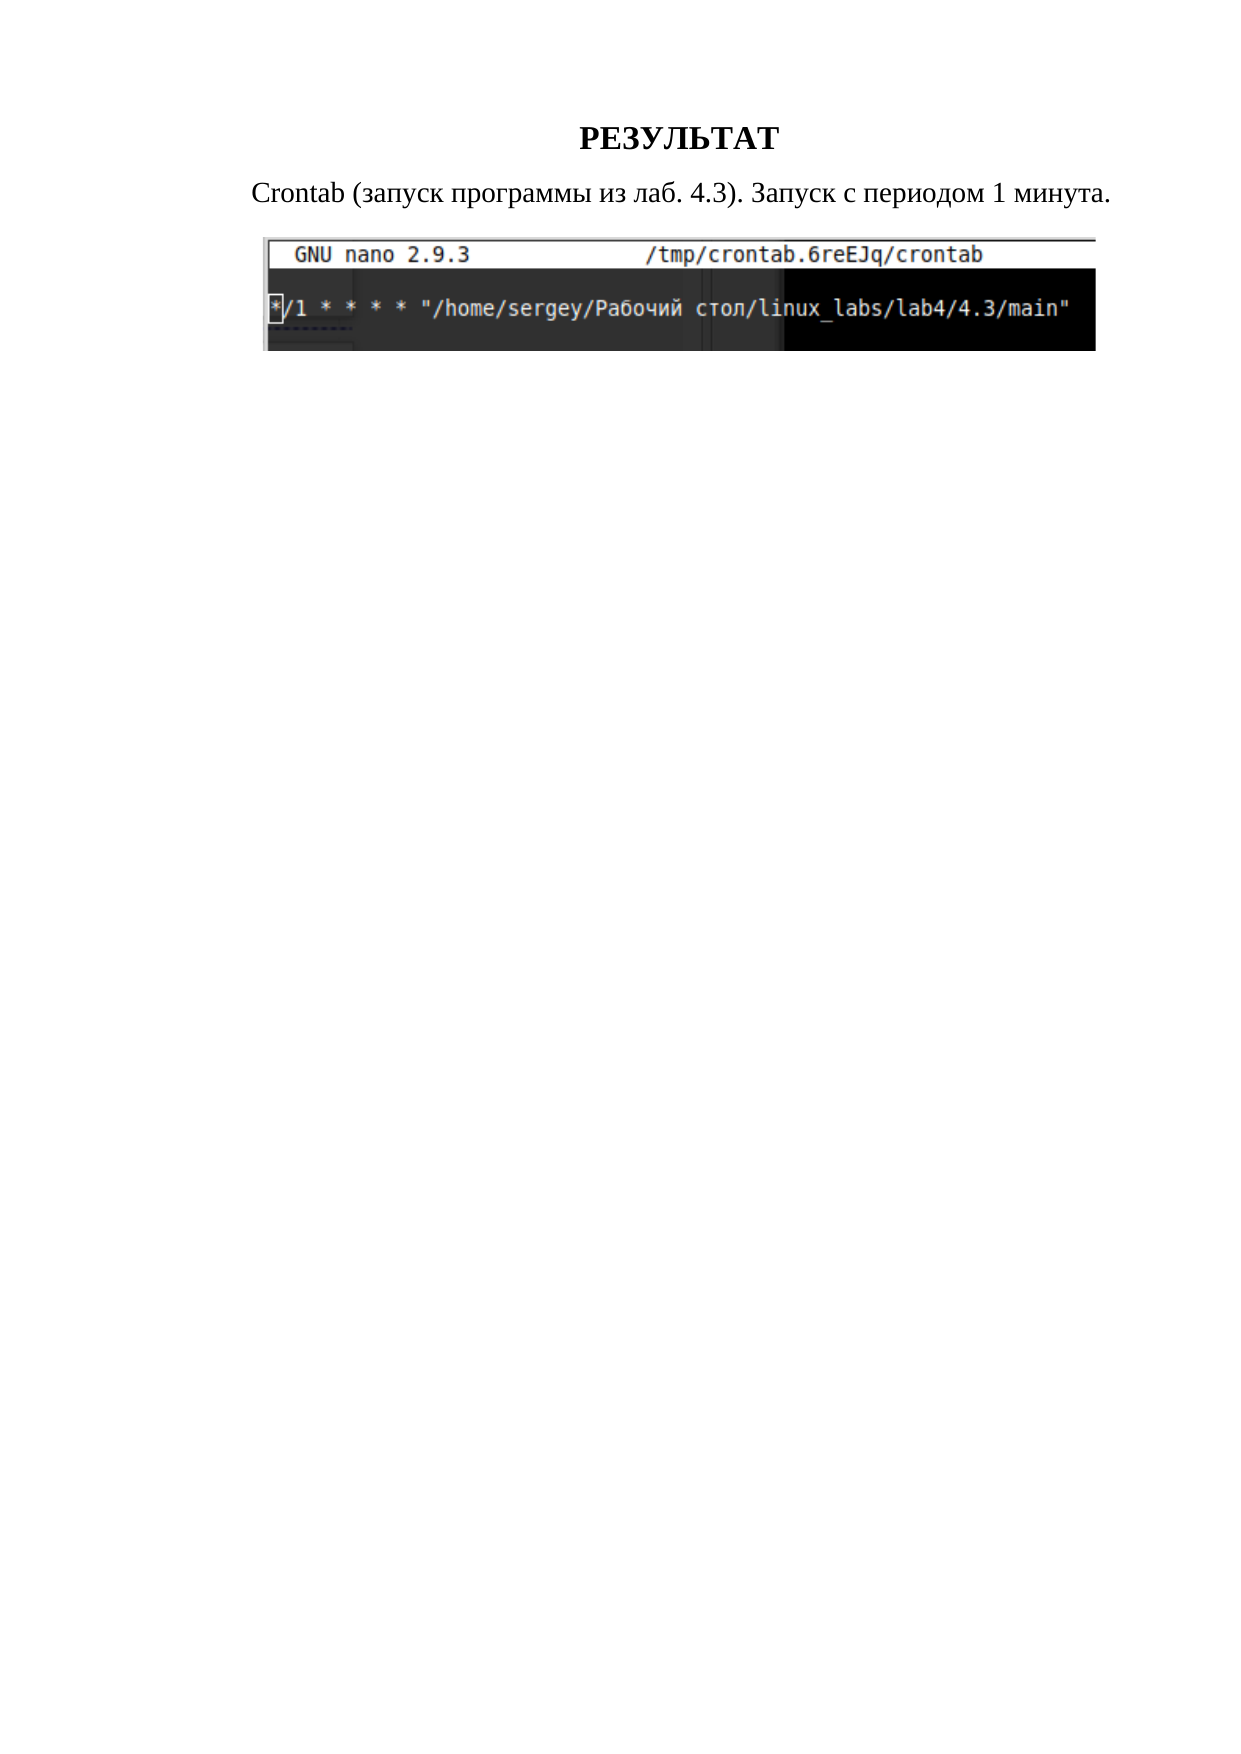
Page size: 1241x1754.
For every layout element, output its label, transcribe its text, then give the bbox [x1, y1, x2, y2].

subtitle РЕЗУЛЬТАТ [177, 118, 1181, 156]
text Crontab (запуск программы из лаб. 4.3). Запуск с периодом 1 минута. [177, 176, 1181, 209]
picture [262, 237, 1096, 351]
